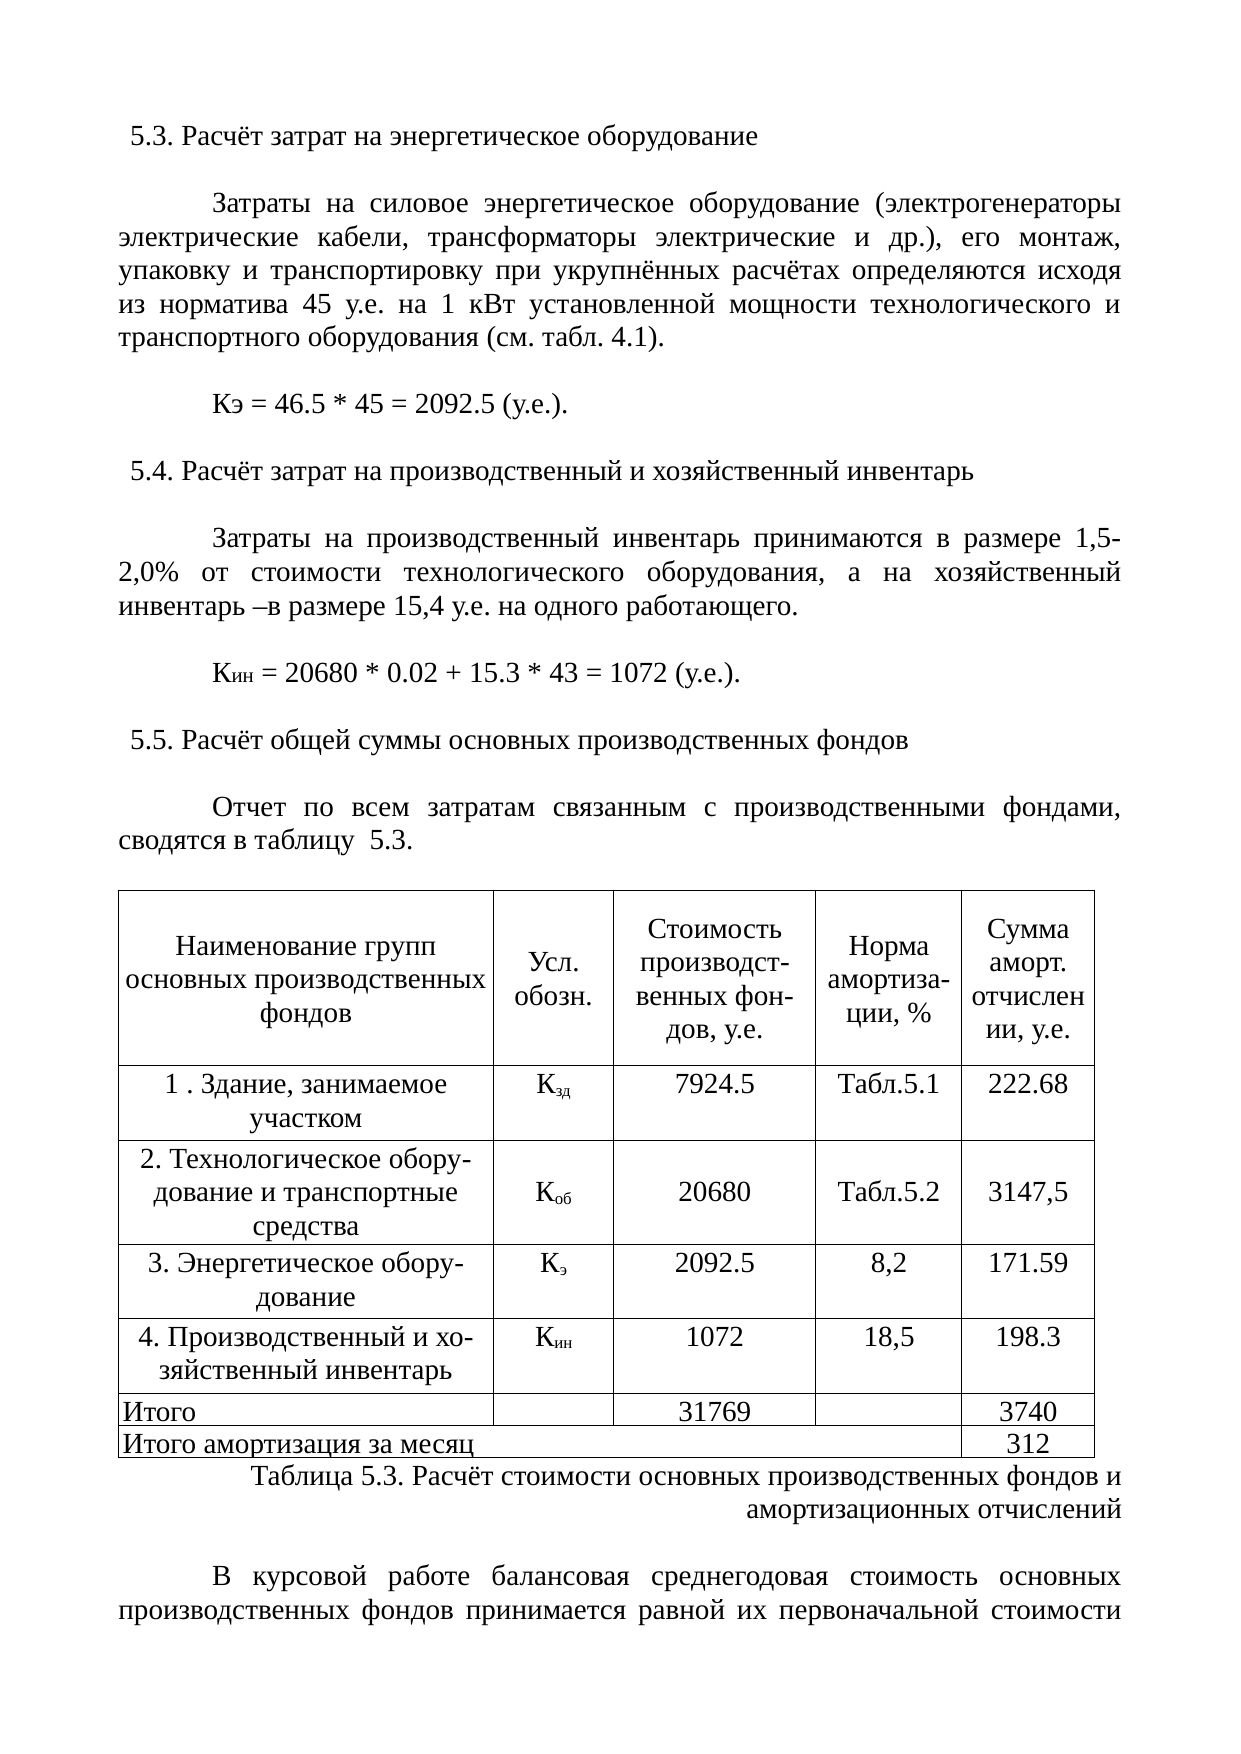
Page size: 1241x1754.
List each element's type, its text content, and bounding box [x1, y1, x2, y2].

table_cell 31769 [614, 1394, 815, 1425]
table_cell [816, 1394, 961, 1425]
subtitle 5.5. Расчёт общей суммы основных производственных фондов [118, 722, 1122, 755]
table_cell 171.59 [962, 1245, 1094, 1318]
table_cell Итого амортизация за месяц [119, 1426, 961, 1457]
table_header Сумма аморт. отчислении, у.е. [962, 891, 1094, 1065]
table_cell Кзд [494, 1066, 613, 1140]
table_header Наименование групп основных производственных фондов [119, 891, 493, 1065]
table_cell Коб [494, 1141, 613, 1244]
table_cell 312 [962, 1426, 1094, 1457]
table_cell Кэ [494, 1245, 613, 1318]
text Кэ = 46.5 * 45 = 2092.5 (у.е.). [118, 386, 1122, 420]
table_cell 3. Энергетическое обору­дование [119, 1245, 493, 1318]
subtitle 5.3. Расчёт затрат на энергетическое оборудование [118, 118, 1122, 152]
table_cell 1 . Здание, занимаемое участком [119, 1066, 493, 1140]
table_cell 3147,5 [962, 1141, 1094, 1244]
table_cell 2. Технологическое обору­дование и транспортные средства [119, 1141, 493, 1244]
text В курсовой работе балансовая среднегодовая стоимость основных производственных фондов принимается равной их первоначальной стоимости [118, 1558, 1122, 1626]
table_header Норма амортиза­ции, % [816, 891, 961, 1065]
table_cell Табл.5.1 [816, 1066, 961, 1140]
text Отчет по всем затратам связанным с производственными фондами, сводятся в таблицу 5.3. [118, 789, 1122, 856]
table_cell 4. Производственный и хо­зяйственный инвентарь [119, 1319, 493, 1393]
table_cell Кин [494, 1319, 613, 1393]
table_cell 7924,5 [614, 1066, 815, 1140]
text Затраты на силовое энергетическое оборудование (электрогенераторы электрические кабели, трансформаторы электрические и др.), его монтаж, упаковку и транспортировку при укрупнённых расчётах определяются исходя из норматива 45 у.е. на 1 кВт установленной мощности технологического и транспортного оборудования (см. табл. 4.1). [118, 185, 1122, 353]
table_cell Табл.5.2 [816, 1141, 961, 1244]
table_cell 1072 [614, 1319, 815, 1393]
table_cell 20680 [614, 1141, 815, 1244]
text Затраты на производственный инвентарь принимаются в размере 1,5-2,0% от стоимости технологического оборудования, а на хозяйственный инвентарь –в размере 15,4 у.е. на одного работающего. [118, 521, 1122, 621]
table_cell 8,2 [816, 1245, 961, 1318]
text Таблица 5.3. Расчёт стоимости основных производственных фондов и амортизационных отчислений [118, 1458, 1122, 1525]
table_cell 198.3 [962, 1319, 1094, 1393]
table_cell 3740 [962, 1394, 1094, 1425]
table_cell Итого [119, 1394, 493, 1425]
text Кин = 20680 * 0.02 + 15.3 * 43 = 1072 (у.е.). [118, 655, 1122, 688]
table_header Стоимость производст­венных фон­дов, у.е. [614, 891, 815, 1065]
table_cell 2092.5 [614, 1245, 815, 1318]
table_cell [494, 1394, 613, 1425]
subtitle 5.4. Расчёт затрат на производственный и хозяйственный инвентарь [118, 453, 1122, 487]
table_cell 18,5 [816, 1319, 961, 1393]
table_header Усл. обозн. [494, 891, 613, 1065]
table_cell 222,68 [962, 1066, 1094, 1140]
